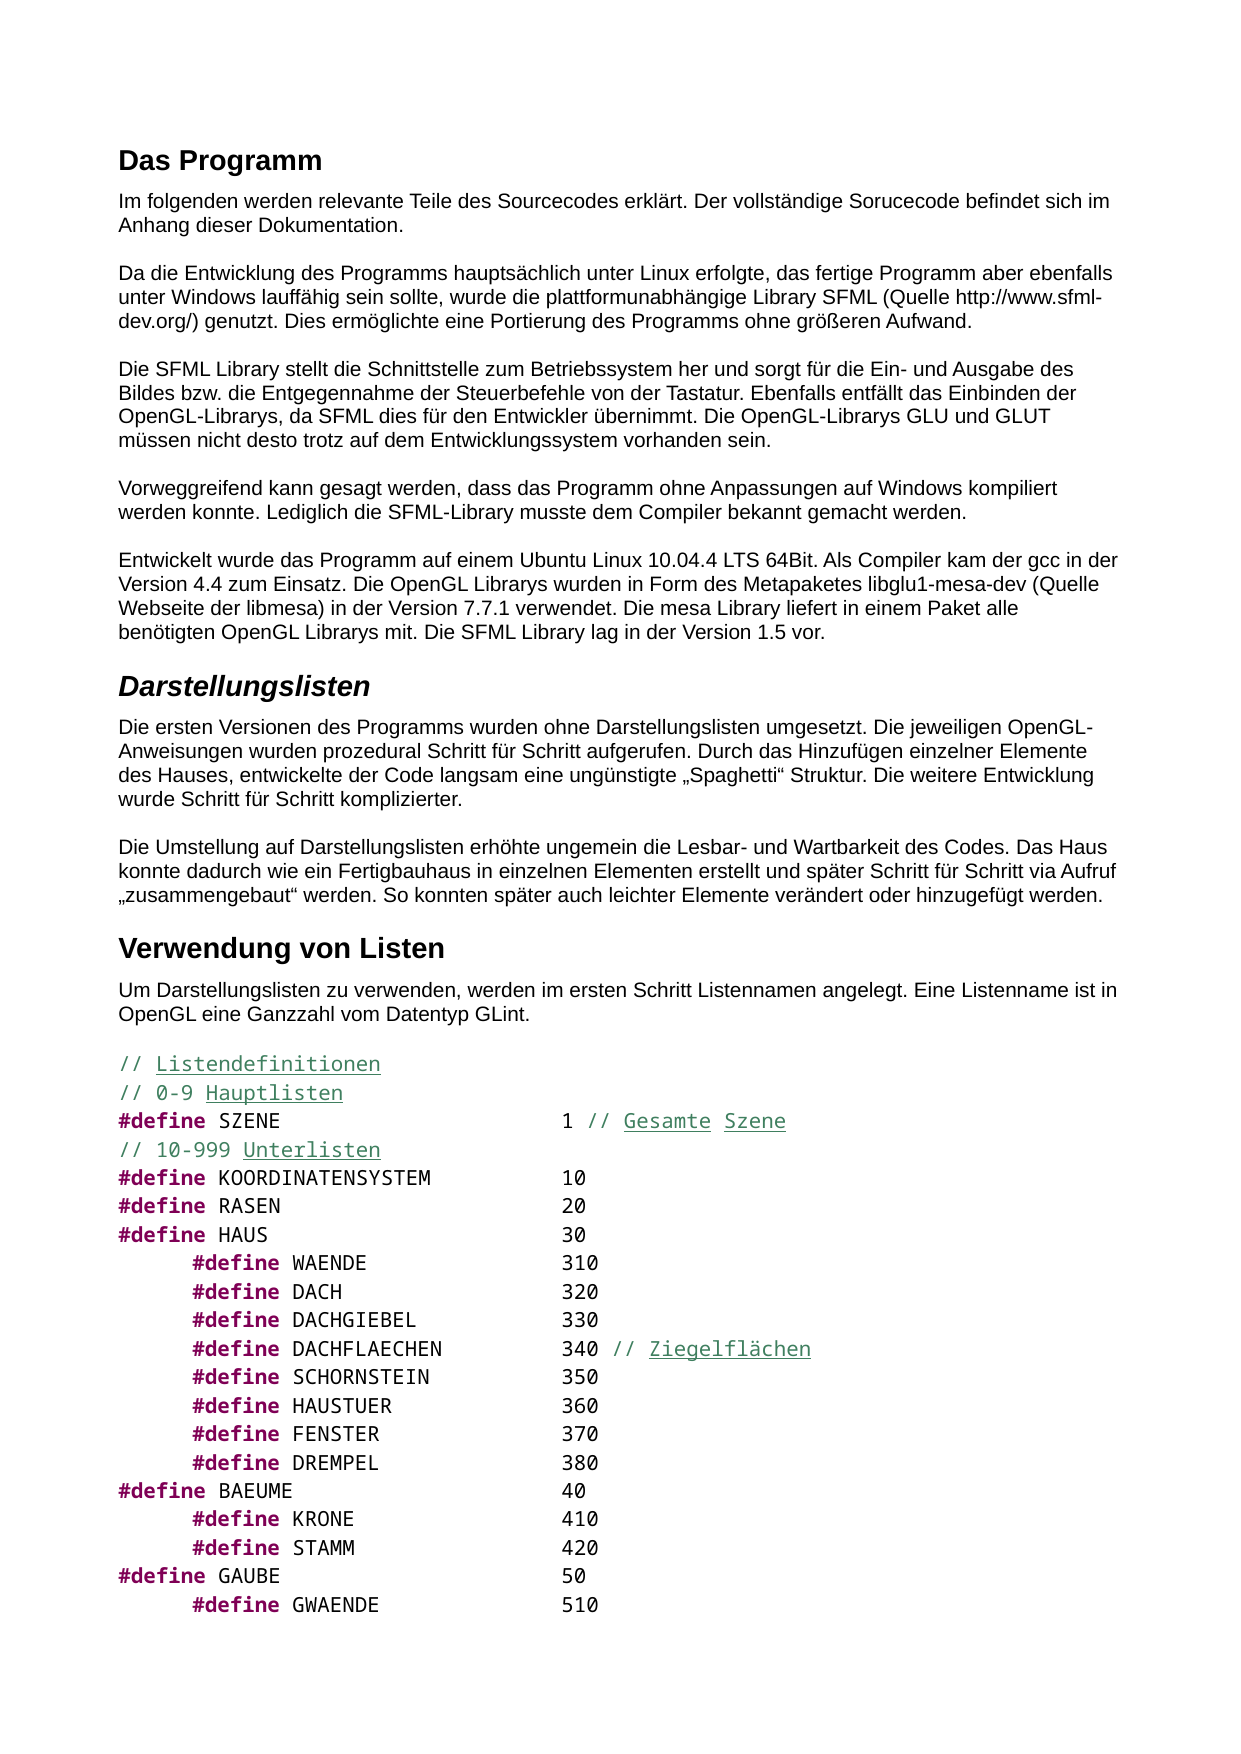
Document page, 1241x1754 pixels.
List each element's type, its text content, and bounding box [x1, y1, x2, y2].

text #define HAUSTUER 360 [118, 1391, 1122, 1419]
text Vorweggreifend kann gesagt werden, dass das Programm ohne Anpassungen auf Windows kompiliert werden konnte. Lediglich die SFML-Library musste dem Compiler bekannt gemacht werden. [118, 476, 1122, 524]
text Da die Entwicklung des Programms hauptsächlich unter Linux erfolgte, das fertige Programm aber ebenfalls unter Windows lauffähig sein sollte, wurde die plattformunabhängige Library SFML (Quelle http://www.sfml-dev.org/) genutzt. Dies ermöglichte eine Portierung des Programms ohne größeren Aufwand. [118, 261, 1122, 332]
text #define STAMM 420 [118, 1533, 1122, 1561]
text Die SFML Library stellt die Schnittstelle zum Betriebssystem her und sorgt für die Ein- und Ausgabe des Bildes bzw. die Entgegennahme der Steuerbefehle von der Tastatur. Ebenfalls entfällt das Einbinden der OpenGL-Librarys, da SFML dies für den Entwickler übernimmt. Die OpenGL-Librarys GLU und GLUT müssen nicht desto trotz auf dem Entwicklungssystem vorhanden sein. [118, 356, 1122, 452]
subtitle Das Programm [118, 143, 1122, 176]
text #define BAEUME 40 [118, 1476, 1122, 1504]
text Um Darstellungslisten zu verwenden, werden im ersten Schritt Listennamen angelegt. Eine Listenname ist in OpenGL eine Ganzzahl vom Datentyp GLint. [118, 978, 1122, 1026]
text #define GAUBE 50 [118, 1561, 1122, 1590]
subtitle Darstellungslisten [118, 669, 1122, 702]
text #define FENSTER 370 [118, 1419, 1122, 1448]
text Die Umstellung auf Darstellungslisten erhöhte ungemein die Lesbar- und Wartbarkeit des Codes. Das Haus konnte dadurch wie ein Fertigbauhaus in einzelnen Elementen erstellt und später Schritt für Schritt via Aufruf „zusammengebaut“ werden. So konnten später auch leichter Elemente verändert oder hinzugefügt werden. [118, 835, 1122, 907]
text #define SCHORNSTEIN 350 [118, 1362, 1122, 1391]
text #define DACH 320 [118, 1277, 1122, 1305]
text #define KRONE 410 [118, 1504, 1122, 1533]
text Im folgenden werden relevante Teile des Sourcecodes erklärt. Der vollständige Sorucecode befindet sich im Anhang dieser Dokumentation. [118, 189, 1122, 237]
text // 10-999 Unterlisten [118, 1135, 1122, 1163]
text #define DACHGIEBEL 330 [118, 1305, 1122, 1334]
text #define GWAENDE 510 [118, 1590, 1122, 1618]
text #define WAENDE 310 [118, 1248, 1122, 1277]
text #define DREMPEL 380 [118, 1448, 1122, 1476]
text #define SZENE 1 // Gesamte Szene [118, 1106, 1122, 1135]
subtitle Verwendung von Listen [118, 932, 1122, 965]
text Die ersten Versionen des Programms wurden ohne Darstellungslisten umgesetzt. Die jeweiligen OpenGL-Anweisungen wurden prozedural Schritt für Schritt aufgerufen. Durch das Hinzufügen einzelner Elemente des Hauses, entwickelte der Code langsam eine ungünstigte „Spaghetti“ Struktur. Die weitere Entwicklung wurde Schritt für Schritt komplizierter. [118, 715, 1122, 811]
text // 0-9 Hauptlisten [118, 1078, 1122, 1106]
text Entwickelt wurde das Programm auf einem Ubuntu Linux 10.04.4 LTS 64Bit. Als Compiler kam der gcc in der Version 4.4 zum Einsatz. Die OpenGL Librarys wurden in Form des Metapaketes libglu1-mesa-dev (Quelle Webseite der libmesa) in der Version 7.7.1 verwendet. Die mesa Library liefert in einem Paket alle benötigten OpenGL Librarys mit. Die SFML Library lag in der Version 1.5 vor. [118, 548, 1122, 644]
text #define KOORDINATENSYSTEM 10 [118, 1163, 1122, 1192]
text #define DACHFLAECHEN 340 // Ziegelflächen [118, 1334, 1122, 1362]
text #define RASEN 20 [118, 1192, 1122, 1220]
text // Listendefinitionen [118, 1049, 1122, 1078]
text #define HAUS 30 [118, 1220, 1122, 1248]
